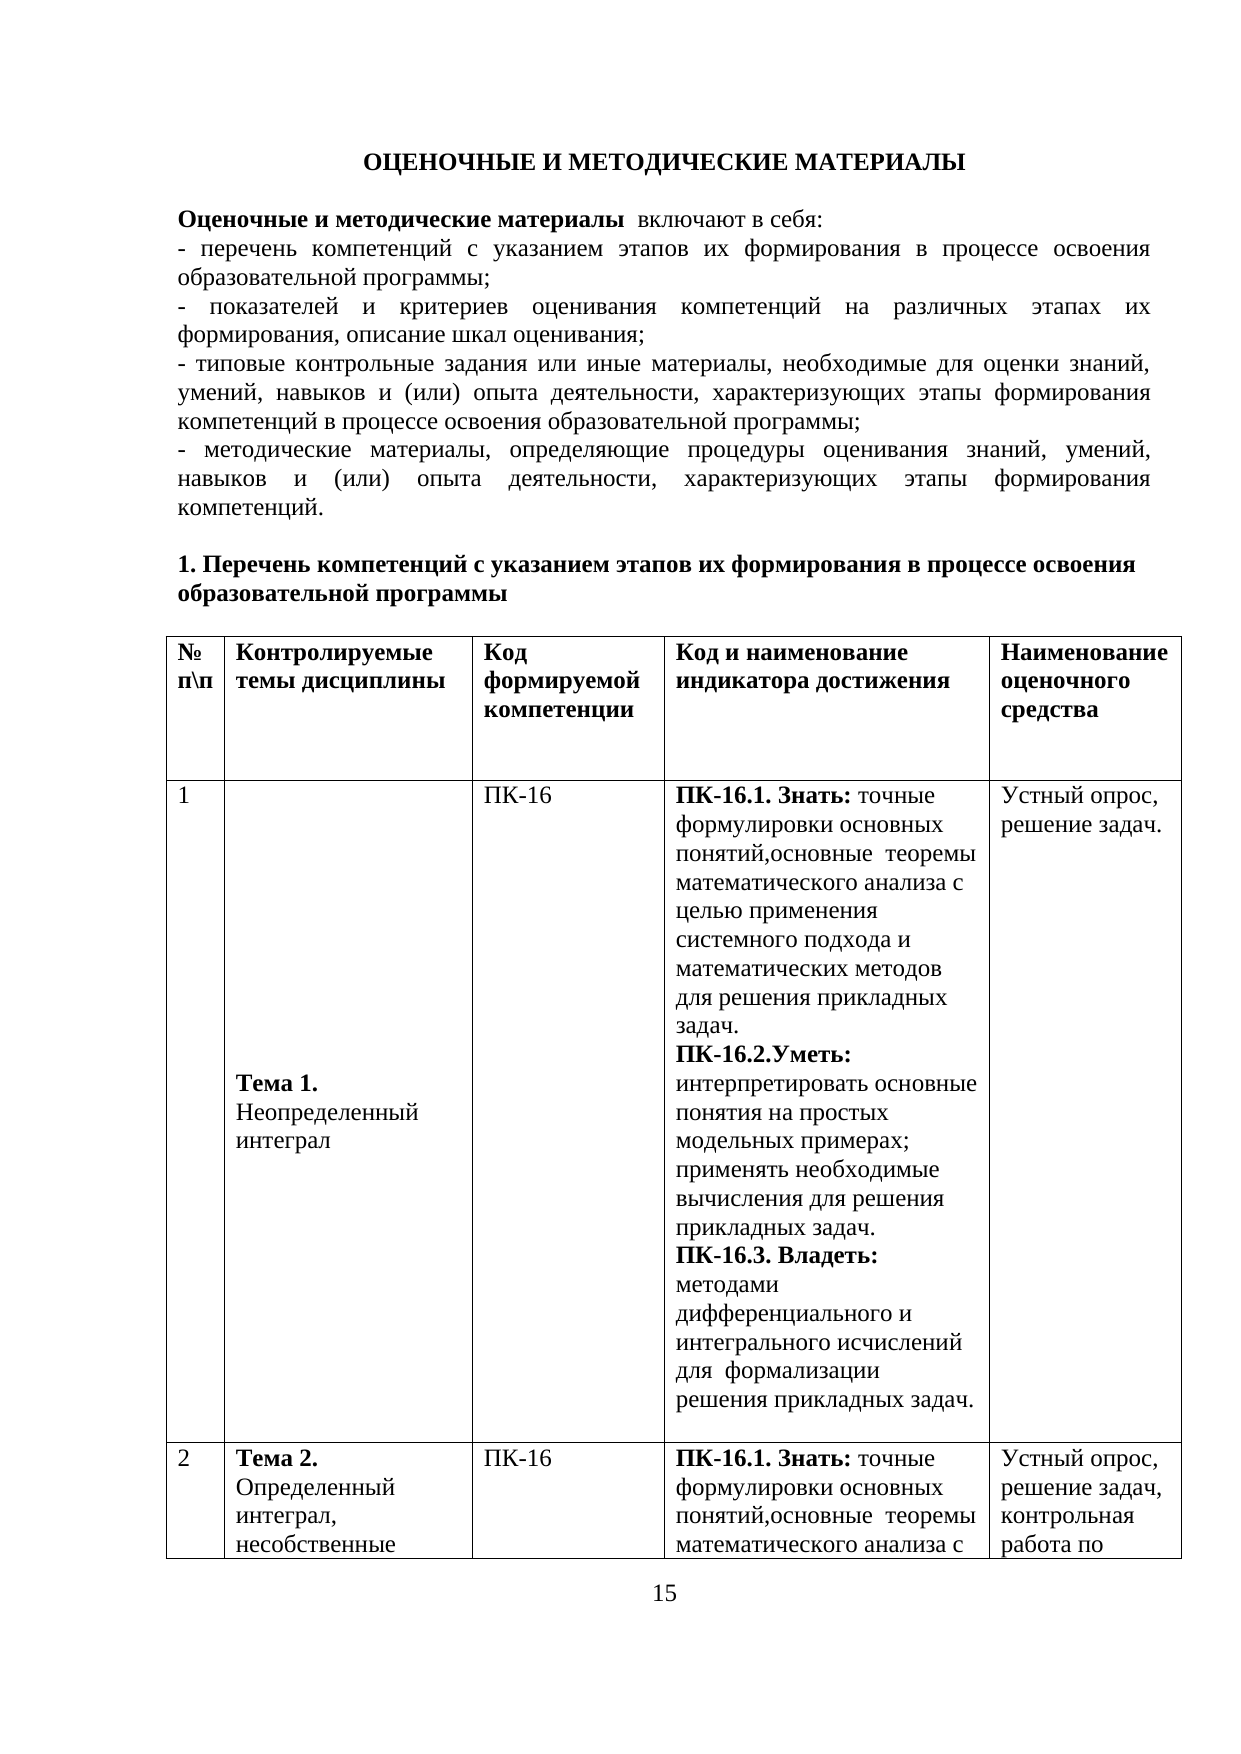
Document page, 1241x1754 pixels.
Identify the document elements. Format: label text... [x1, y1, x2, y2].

subtitle ОЦЕНОЧНЫЕ И МЕТОДИЧЕСКИЕ МАТЕРИАЛЫ [177, 147, 1152, 176]
table_cell Устный опрос, решение задач. [990, 781, 1181, 1442]
text - перечень компетенций с указанием этапов их формирования в процессе освоения образовательной программы; [177, 233, 1152, 291]
table_header Контролируемые темы дисциплины [225, 637, 472, 779]
table_header № п\п [167, 637, 224, 779]
table_cell 1 [167, 781, 224, 1442]
table_cell Тема 1. Неопределенный интеграл [225, 781, 472, 1442]
table_cell ПК-16.1. Знать: точные формулировки основных понятий,основные теоремы математического анализа с [665, 1443, 989, 1558]
table_cell Устный опрос, решение задач, контрольная работа по [990, 1443, 1181, 1558]
text - показателей и критериев оценивания компетенций на различных этапах их формирования, описание шкал оценивания; [177, 291, 1152, 348]
text 1. Перечень компетенций с указанием этапов их формирования в процессе освоения образовательной программы [177, 549, 1152, 607]
table_cell Тема 2. Определенный интеграл, несобственные [225, 1443, 472, 1558]
table_cell ПК-16.1. Знать: точные формулировки основных понятий,основные теоремы математического анализа с целью применения системного подхода и математических методов для решения прикладных задач. ПК-16.2.Уметь: интерпретировать основные понятия на простых модельных примерах; применять необходимые вычисления для решения прикладных задач. ПК-16.3. Владеть: методами дифференциального и интегрального исчислений для формализации решения прикладных задач. [665, 781, 989, 1442]
table_header Код формируемой компетенции [473, 637, 664, 779]
table_cell ПК-16 [473, 1443, 664, 1558]
table_cell 2 [167, 1443, 224, 1558]
table_cell ПК-16 [473, 781, 664, 1442]
text - методические материалы, определяющие процедуры оценивания знаний, умений, навыков и (или) опыта деятельности, характеризующих этапы формирования компетенций. [177, 434, 1152, 521]
text Оценочные и методические материалы включают в себя: [177, 204, 1152, 233]
text - типовые контрольные задания или иные материалы, необходимые для оценки знаний, умений, навыков и (или) опыта деятельности, характеризующих этапы формирования компетенций в процессе освоения образовательной программы; [177, 348, 1152, 434]
table_header Код и наименование индикатора достижения [665, 637, 989, 779]
table_header Наименование оценочного средства [990, 637, 1181, 779]
